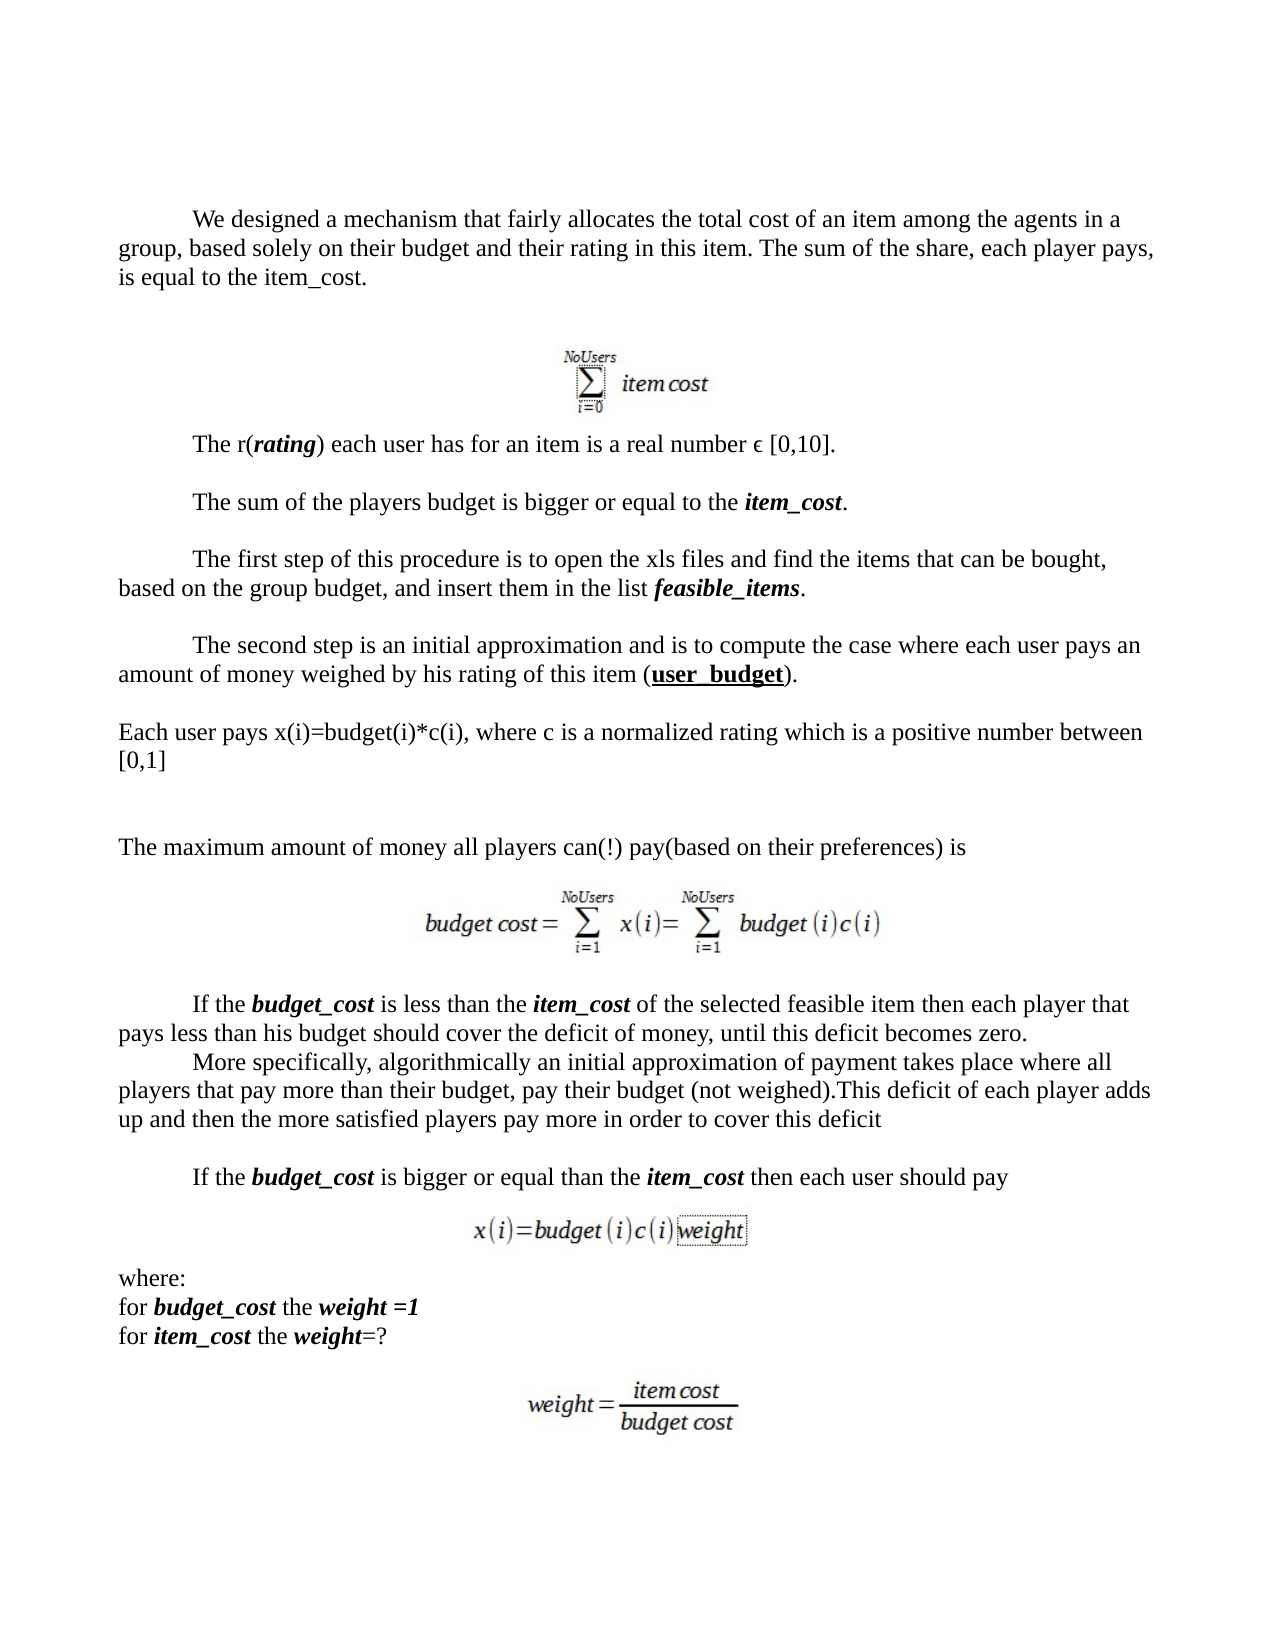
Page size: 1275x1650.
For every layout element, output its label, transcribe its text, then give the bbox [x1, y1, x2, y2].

picture [370, 860, 905, 989]
text for item_cost the weight=? [118, 1321, 1157, 1349]
text where: [118, 1190, 1157, 1292]
text for budget_cost the weight =1 [118, 1292, 1157, 1321]
picture [554, 326, 721, 429]
text If the budget_cost is bigger or equal than the item_cost then each user should pay [118, 1162, 1157, 1190]
text More specifically, algorithmically an initial approximation of payment takes place where all players that pay more than their budget, pay their budget (not weighed).This deficit of each player adds up and then the more satisfied players pay more in order to cover this deficit [118, 1047, 1157, 1133]
text The first step of this procedure is to open the xls files and find the items that can be bought, based on the group budget, and insert them in the list feasible_items. [118, 544, 1157, 602]
text If the budget_cost is less than the item_cost of the selected feasible item then each player that pays less than his budget should cover the deficit of money, until this deficit becomes zero. [118, 860, 1157, 1047]
text The r(rating) each user has for an item is a real number ϵ [0,10]. [118, 319, 1157, 458]
text The second step is an initial approximation and is to compute the case where each user pays an amount of money weighed by his rating of this item (user_budget). [118, 630, 1157, 688]
picture [443, 1197, 765, 1264]
text The sum of the players budget is bigger or equal to the item_cost. [118, 487, 1157, 515]
text The maximum amount of money all players can(!) pay(based on their preferences) is [118, 832, 1157, 860]
text We designed a mechanism that fairly allocates the total cost of an item among the agents in a group, based solely on their budget and their rating in this item. The sum of the share, each player pays, is equal to the item_cost. [118, 204, 1157, 291]
picture [499, 1349, 776, 1484]
text Each user pays x(i)=budget(i)*c(i), where c is a normalized rating which is a positive number between [0,1] [118, 717, 1157, 774]
